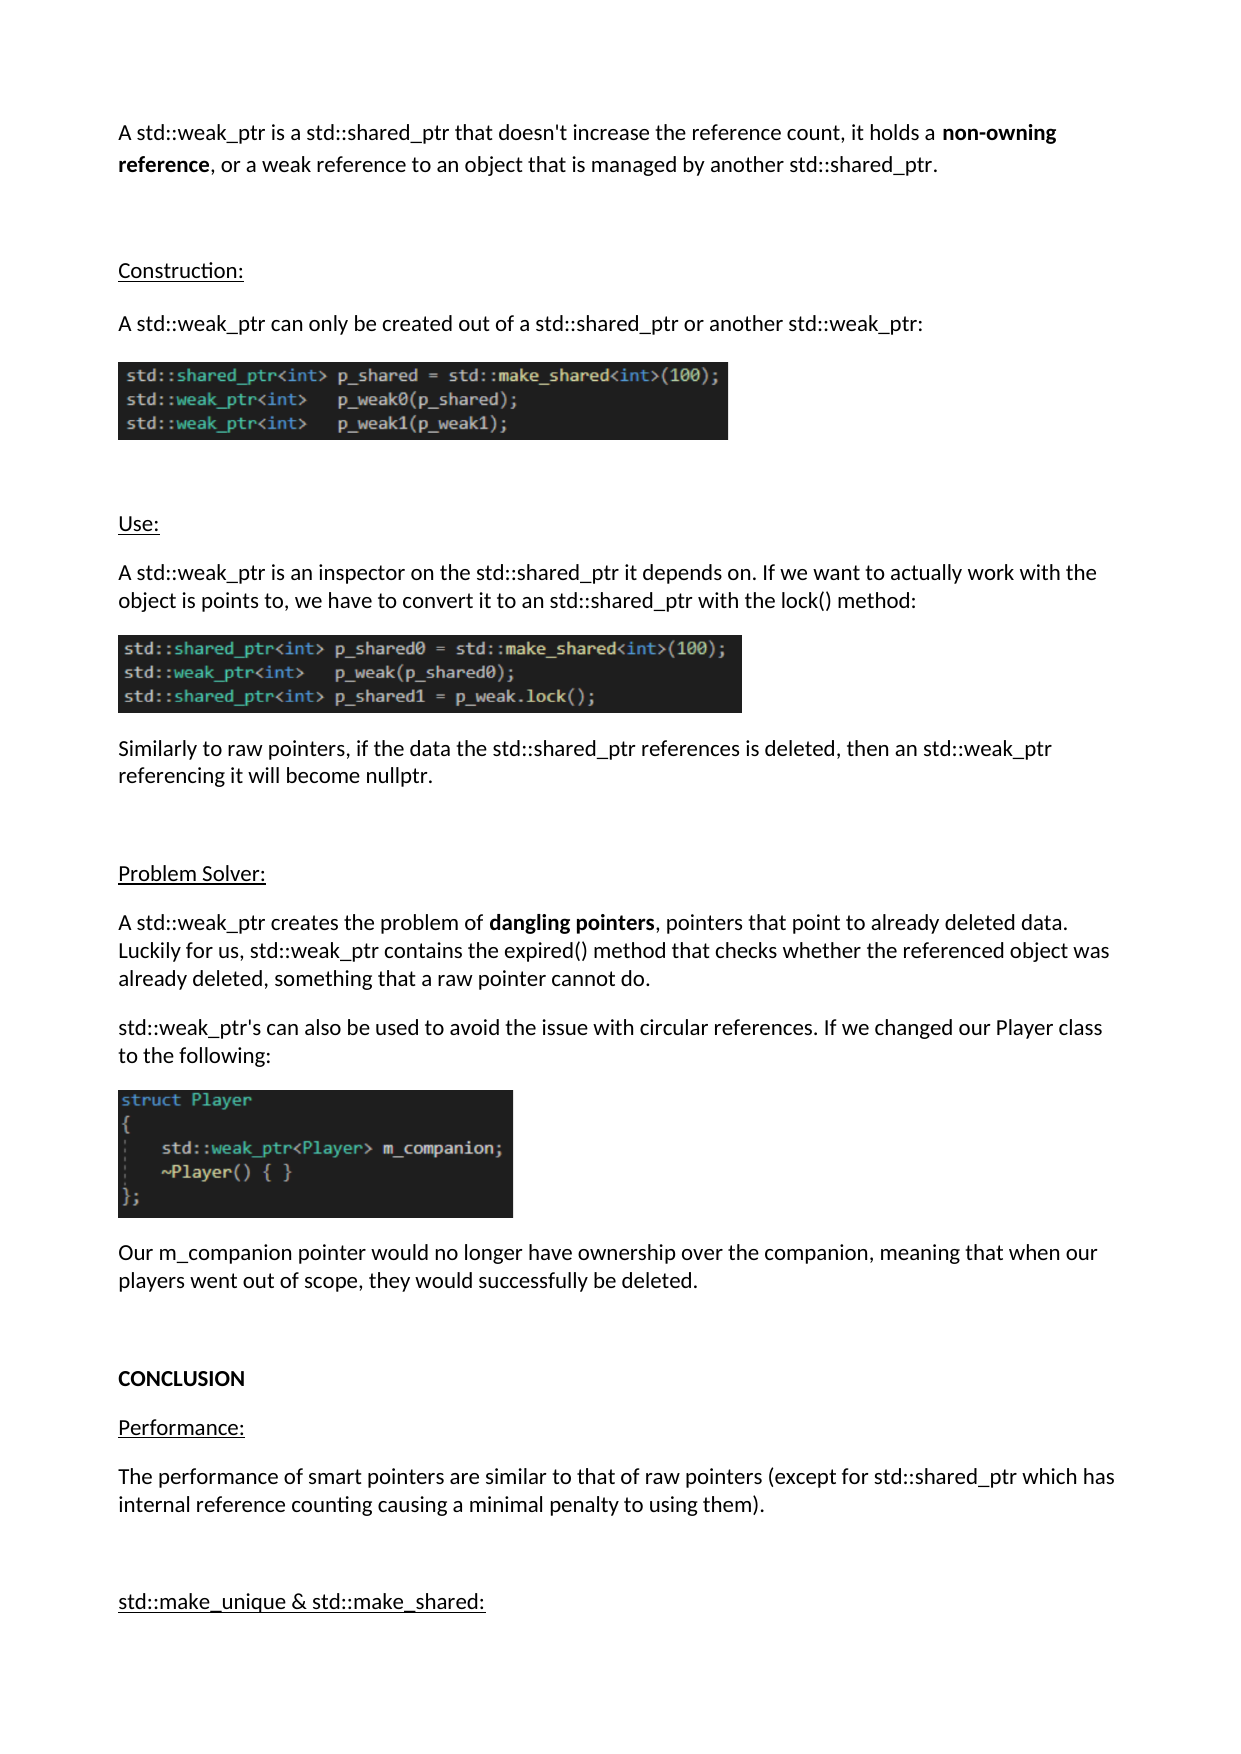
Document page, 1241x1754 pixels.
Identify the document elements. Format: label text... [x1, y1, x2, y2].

text Use: [118, 509, 1122, 538]
text A std::weak_ptr can only be created out of a std::shared_ptr or another std::weak_ptr: [118, 309, 1122, 337]
text std::weak_ptr's can also be used to avoid the issue with circular references. If we changed our Player class to the following: [118, 1013, 1122, 1069]
text Problem Solver: [118, 859, 1122, 887]
text CONCLUSION [118, 1364, 1122, 1392]
text Similarly to raw pointers, if the data the std::shared_ptr references is deleted, then an std::weak_ptr referencing it will become nullptr. [118, 734, 1122, 790]
text Construction: [118, 256, 1122, 284]
text Performance: [118, 1413, 1122, 1441]
text The performance of smart pointers are similar to that of raw pointers (except for std::shared_ptr which has internal reference counting causing a minimal penalty to using them). [118, 1462, 1122, 1518]
text A std::weak_ptr creates the problem of dangling pointers, pointers that point to already deleted data. Luckily for us, std::weak_ptr contains the expired() method that checks whether the referenced object was already deleted, something that a raw pointer cannot do. [118, 908, 1122, 992]
text std::make_unique & std::make_shared: [118, 1587, 1122, 1616]
text A std::weak_ptr is a std::shared_ptr that doesn't increase the reference count, it holds a non-owning reference, or a weak reference to an object that is managed by another std::shared_ptr. [118, 118, 1122, 178]
text A std::weak_ptr is an inspector on the std::shared_ptr it depends on. If we want to actually work with the object is points to, we have to convert it to an std::shared_ptr with the lock() method: [118, 558, 1122, 614]
text Our m_companion pointer would no longer have ownership over the companion, meaning that when our players went out of scope, they would successfully be deleted. [118, 1238, 1122, 1294]
